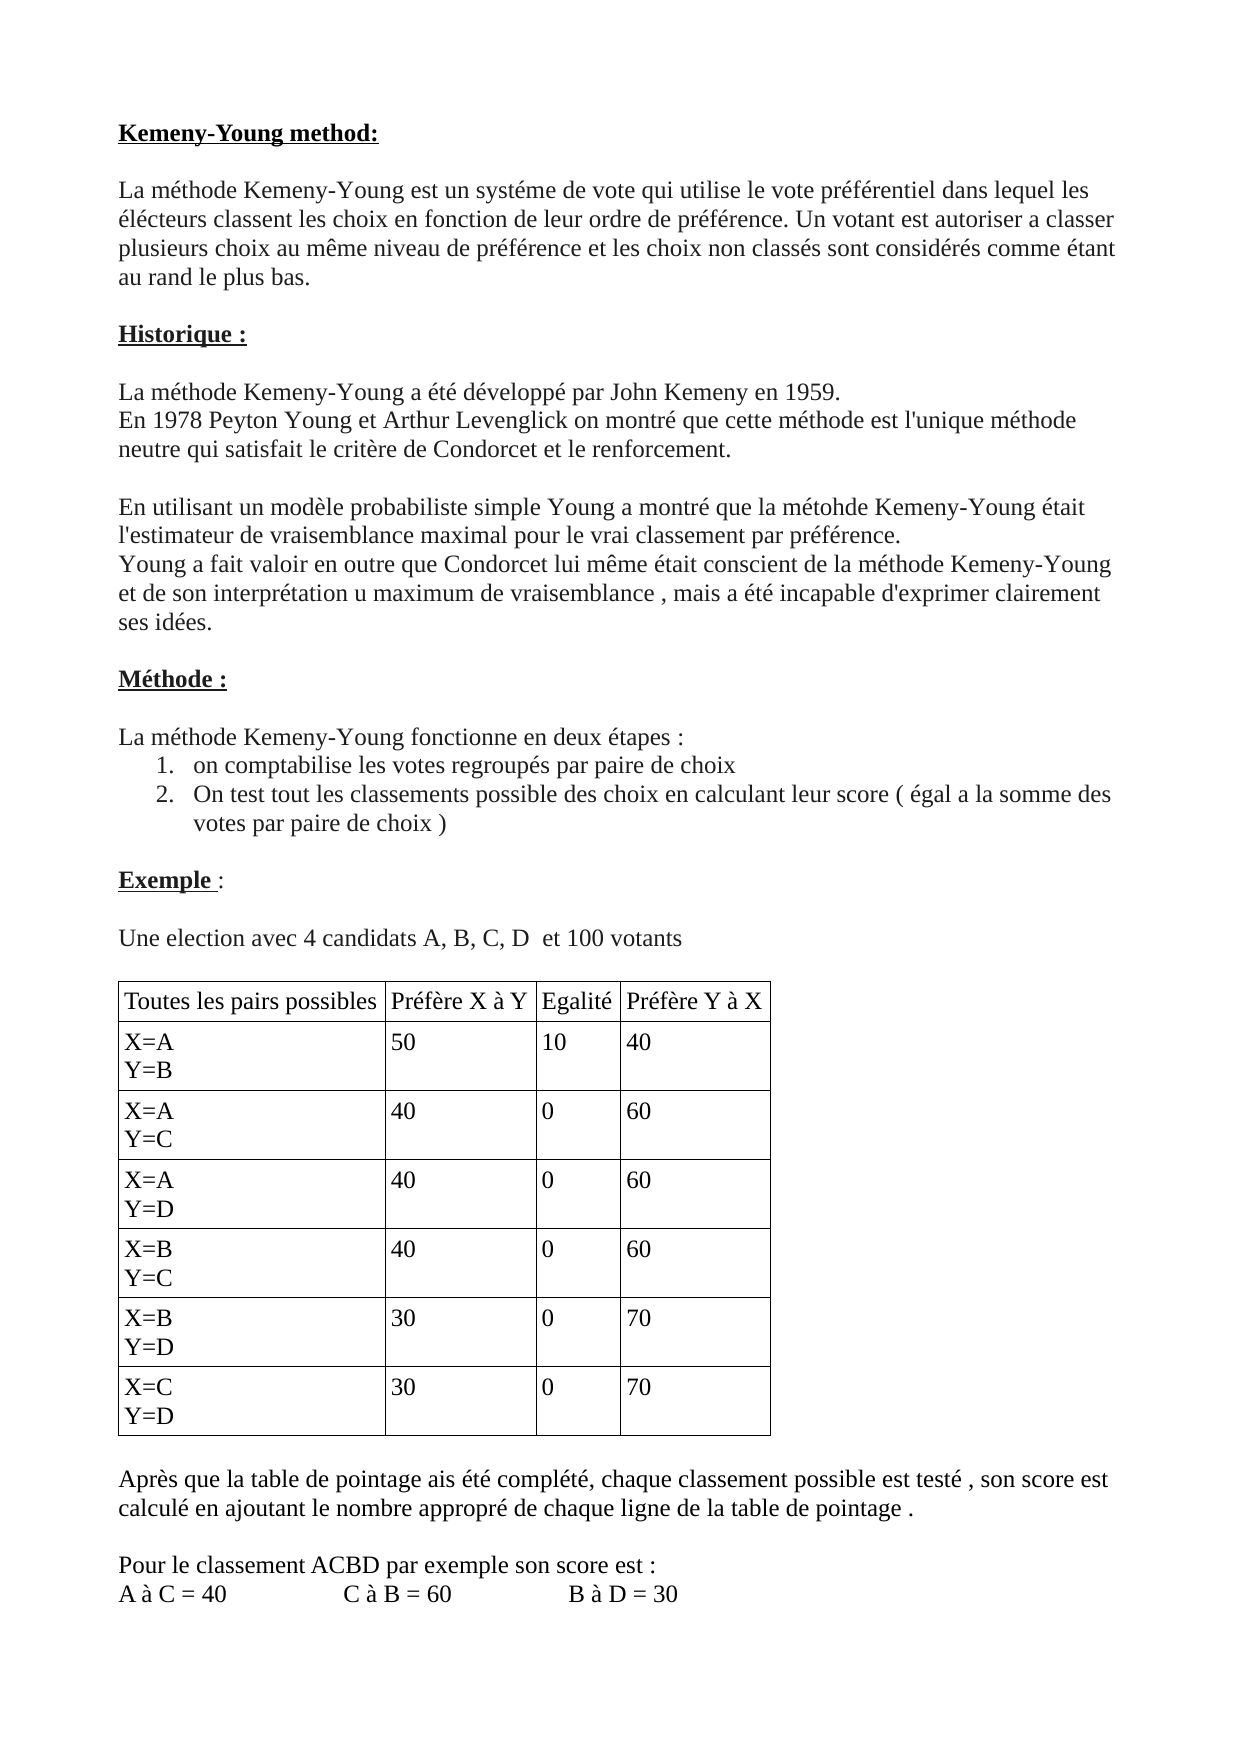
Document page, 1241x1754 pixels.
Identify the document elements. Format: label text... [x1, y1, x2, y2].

table_cell 30 [386, 1298, 536, 1366]
table_cell 60 [621, 1160, 770, 1228]
table_cell 30 [386, 1367, 536, 1435]
table_cell X=C Y=D [119, 1367, 385, 1435]
text Méthode : [118, 664, 1122, 693]
table_cell X=B Y=D [119, 1298, 385, 1366]
text Pour le classement ACBD par exemple son score est : [118, 1550, 1122, 1579]
table_cell 0 [537, 1367, 620, 1435]
table_cell 40 [621, 1022, 770, 1090]
table_cell 40 [386, 1229, 536, 1297]
text Kemeny-Young method: [118, 118, 1122, 147]
table_header Egalité [537, 982, 620, 1021]
table_cell X=A Y=D [119, 1160, 385, 1228]
table_header Préfère Y à X [621, 982, 770, 1021]
table_cell 0 [537, 1160, 620, 1228]
list On test tout les classements possible des choix en calculant leur score ( égal a la somme des votes par paire de choix ) [156, 779, 1122, 837]
text La méthode Kemeny-Young fonctionne en deux étapes : [118, 722, 1122, 751]
list on comptabilise les votes regroupés par paire de choix [156, 751, 1122, 779]
table_cell 0 [537, 1229, 620, 1297]
table_cell 40 [386, 1091, 536, 1159]
text Une election avec 4 candidats A, B, C, D et 100 votants [118, 923, 1122, 952]
text Exemple : [118, 866, 1122, 894]
text A à C = 40 C à B = 60 B à D = 30 [118, 1579, 1122, 1608]
table_cell 40 [386, 1160, 536, 1228]
table_cell X=A Y=C [119, 1091, 385, 1159]
text Après que la table de pointage ais été complété, chaque classement possible est testé , son score est calculé en ajoutant le nombre appropré de chaque ligne de la table de pointage . [118, 1464, 1122, 1522]
table_header Toutes les pairs possibles [119, 982, 385, 1021]
table_cell 0 [537, 1298, 620, 1366]
table_cell 70 [621, 1367, 770, 1435]
table_cell 0 [537, 1091, 620, 1159]
table_cell X=B Y=C [119, 1229, 385, 1297]
table_cell 70 [621, 1298, 770, 1366]
text La méthode Kemeny-Young est un systéme de vote qui utilise le vote préférentiel dans lequel les élécteurs classent les choix en fonction de leur ordre de préférence. Un votant est autoriser a classer plusieurs choix au même niveau de préférence et les choix non classés sont considérés comme étant au rand le plus bas. [118, 176, 1122, 291]
table_cell 50 [386, 1022, 536, 1090]
table_cell X=A Y=B [119, 1022, 385, 1090]
text En 1978 Peyton Young et Arthur Levenglick on montré que cette méthode est l'unique méthode neutre qui satisfait le critère de Condorcet et le renforcement. [118, 406, 1122, 463]
text La méthode Kemeny-Young a été développé par John Kemeny en 1959. [118, 377, 1122, 406]
text Young a fait valoir en outre que Condorcet lui même était conscient de la méthode Kemeny-Young et de son interprétation u maximum de vraisemblance , mais a été incapable d'exprimer clairement ses idées. [118, 549, 1122, 636]
table_cell 60 [621, 1229, 770, 1297]
text En utilisant un modèle probabiliste simple Young a montré que la métohde Kemeny-Young était l'estimateur de vraisemblance maximal pour le vrai classement par préférence. [118, 492, 1122, 549]
table_header Préfère X à Y [386, 982, 536, 1021]
table_cell 60 [621, 1091, 770, 1159]
table_cell 10 [537, 1022, 620, 1090]
text Historique : [118, 319, 1122, 348]
